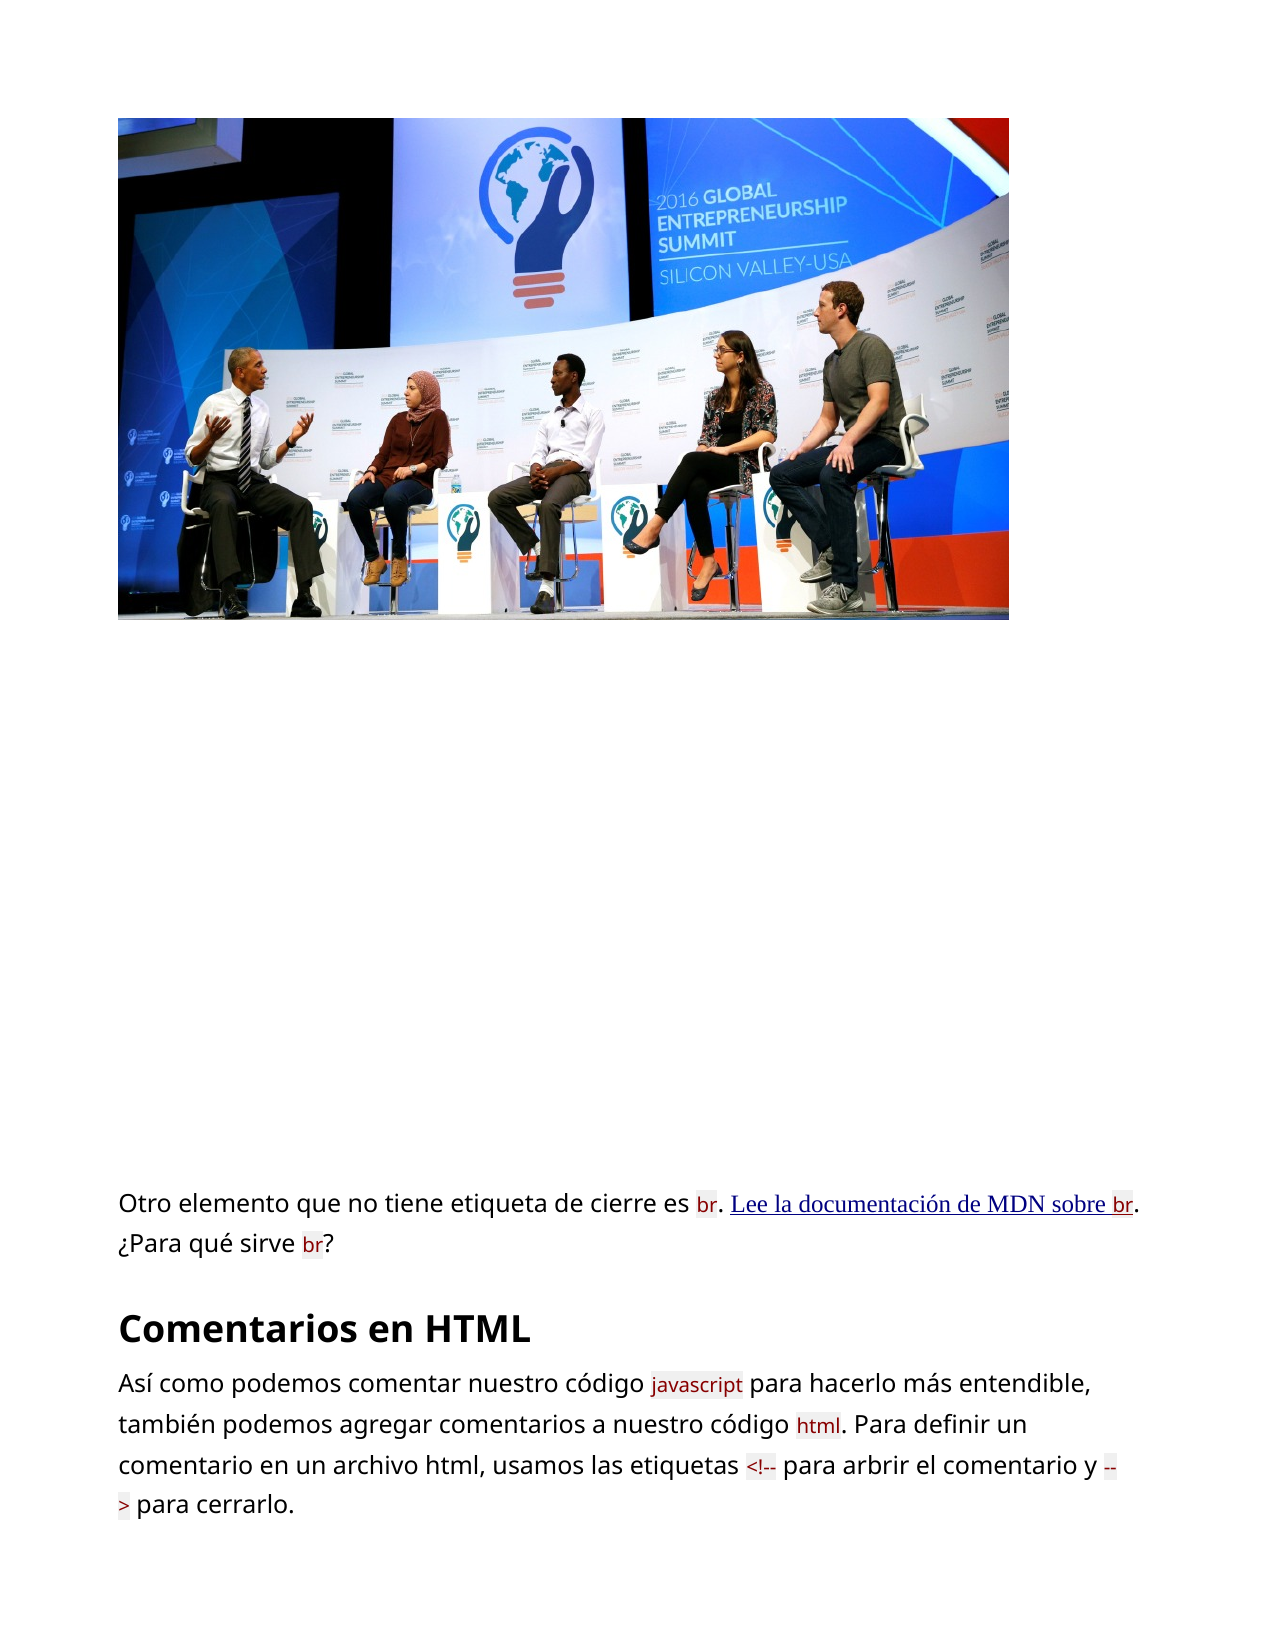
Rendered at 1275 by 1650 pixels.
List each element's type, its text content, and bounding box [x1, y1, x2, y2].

picture [118, 118, 1009, 620]
text Así como podemos comentar nuestro código javascript para hacerlo más entendible, también podemos agregar comentarios a nuestro código html. Para definir un comentario en un archivo html, usamos las etiquetas <!-- para arbrir el comentario y --> para cerrarlo. [118, 1366, 1157, 1521]
text Otro elemento que no tiene etiqueta de cierre es br. Lee la documentación de MDN sobre br. ¿Para qué sirve br? [118, 1185, 1157, 1260]
subtitle Comentarios en HTML [118, 1302, 1157, 1353]
